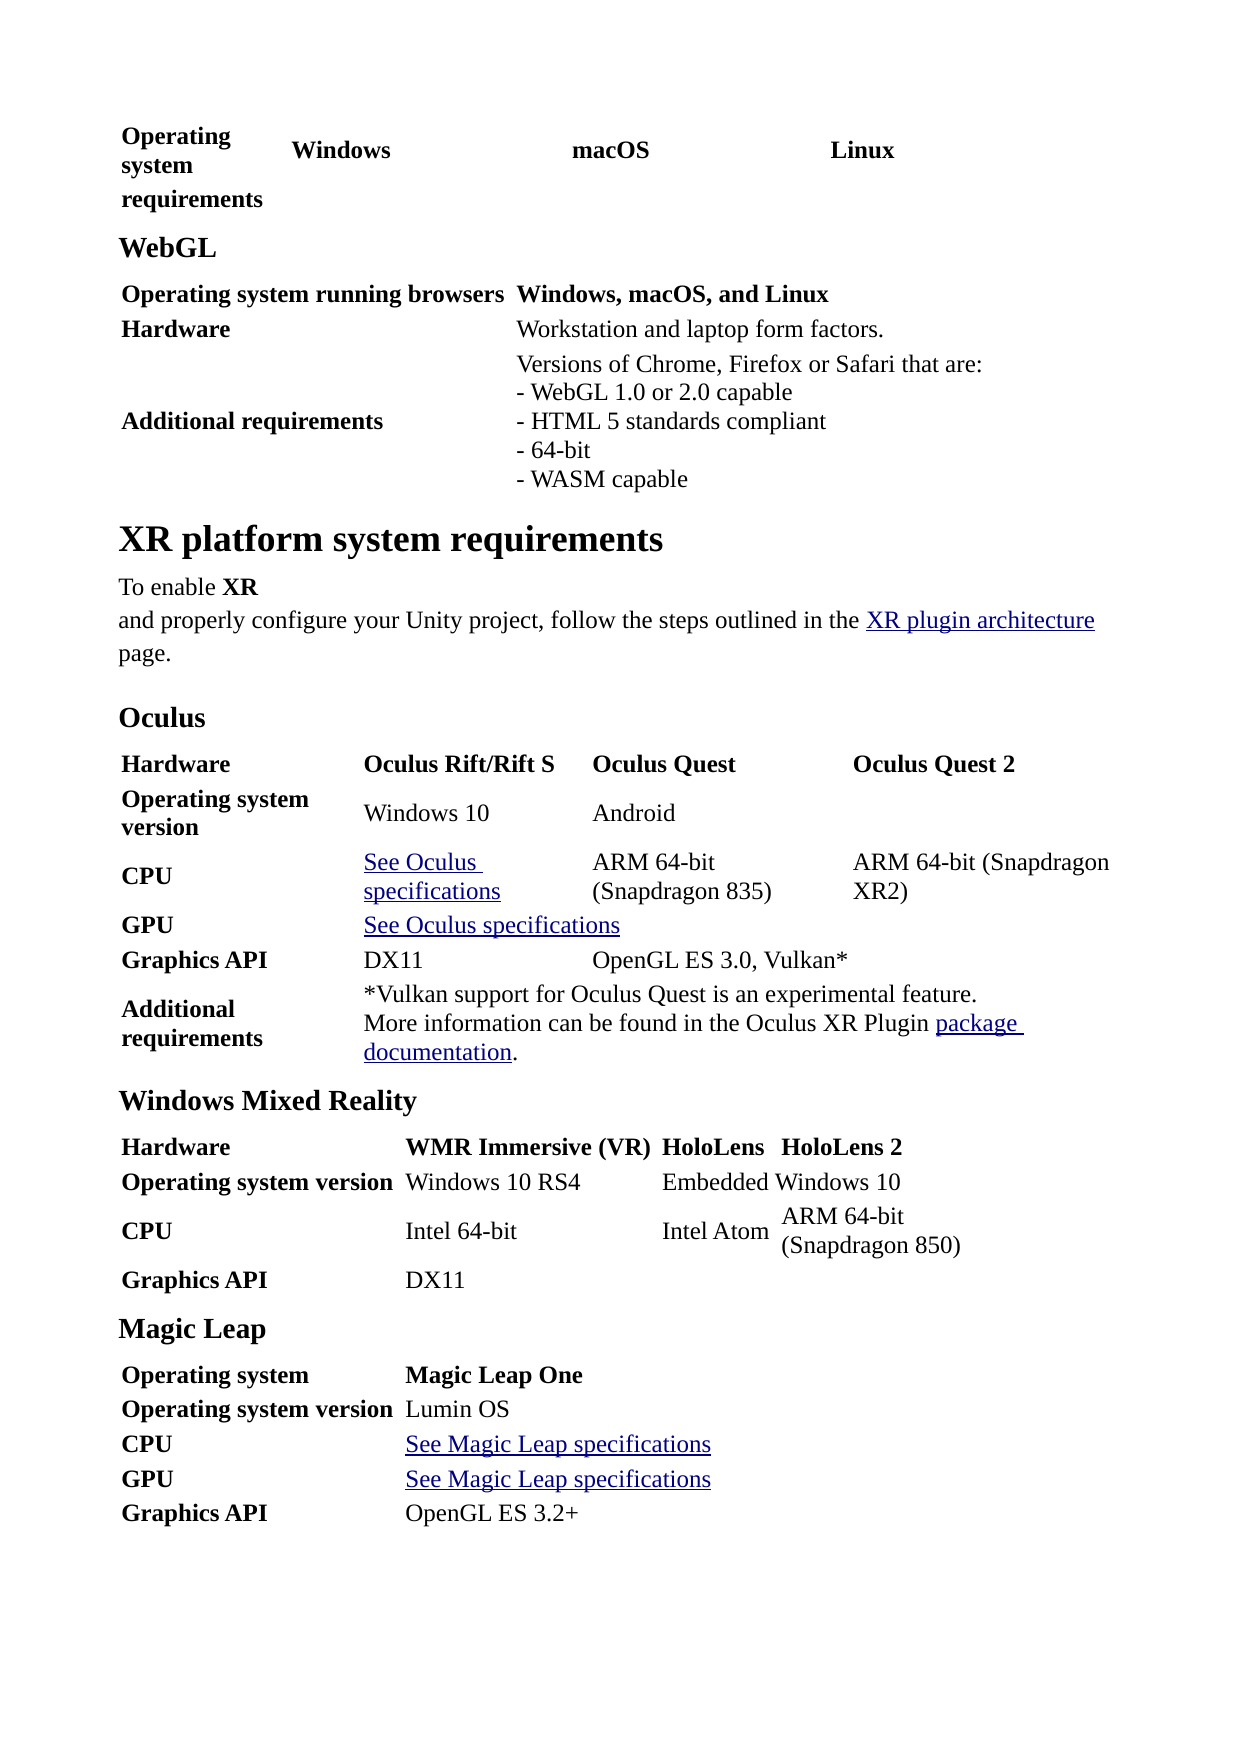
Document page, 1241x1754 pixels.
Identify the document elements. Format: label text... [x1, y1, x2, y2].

table_header Oculus Quest 2 [850, 746, 1122, 781]
table_header Oculus Rift/Rift S [360, 746, 589, 781]
subtitle WebGL [118, 231, 1122, 264]
subtitle Oculus [118, 700, 1122, 734]
table_cell DX11 [360, 942, 589, 977]
subtitle Magic Leap [118, 1311, 1122, 1344]
table_cell Graphics API [118, 1495, 402, 1530]
table_cell requirements [118, 181, 288, 216]
table_header Oculus Quest [589, 746, 850, 781]
subtitle XR platform system requirements [118, 516, 1122, 559]
table_cell OpenGL ES 3.0, Vulkan* [589, 942, 1122, 977]
table_cell Android [589, 781, 1122, 844]
table_cell Versions of Chrome, Firefox or Safari that are: - WebGL 1.0 or 2.0 capable - HTML 5 standards compliant - 64-bit - WASM capable [513, 346, 992, 495]
table_cell Windows 10 [360, 781, 589, 844]
table_header Operating system [118, 118, 288, 181]
table_header Operating system running browsers [118, 277, 513, 311]
table_header WMR Immersive (VR) [402, 1129, 659, 1164]
table_cell See Magic Leap specifications [402, 1426, 723, 1461]
table_cell Additional requirements [118, 346, 513, 495]
table_header Hardware [118, 1129, 402, 1164]
table_cell Operating system version [118, 781, 360, 844]
subtitle Windows Mixed Reality [118, 1083, 1122, 1117]
table_cell Intel Atom [659, 1199, 778, 1262]
table_cell GPU [118, 908, 360, 942]
table_cell Graphics API [118, 1262, 402, 1296]
table_header Operating system [118, 1357, 402, 1392]
table_header HoloLens [659, 1129, 778, 1164]
table_cell *Vulkan support for Oculus Quest is an experimental feature. More information can be found in the Oculus XR Plugin package documentation. [360, 977, 1122, 1069]
table_cell CPU [118, 1426, 402, 1461]
table_cell Operating system version [118, 1164, 402, 1198]
table_cell Operating system version [118, 1392, 402, 1426]
table_cell DX11 [402, 1262, 973, 1296]
table_cell ARM 64-bit (Snapdragon 850) [778, 1199, 973, 1262]
table_cell Intel 64-bit [402, 1199, 659, 1262]
text To enable XR and properly configure your Unity project, follow the steps outlined in the XR plugin architecture page. [118, 572, 1122, 667]
table_cell ARM 64-bit (Snapdragon XR2) [850, 844, 1122, 907]
table_cell See Oculus specifications [360, 844, 589, 907]
table_header Magic Leap One [402, 1357, 723, 1392]
table_cell See Oculus specifications [360, 908, 1122, 942]
table_cell Hardware [118, 311, 513, 346]
table_header HoloLens 2 [778, 1129, 973, 1164]
table_cell See Magic Leap specifications [402, 1461, 723, 1495]
table_cell CPU [118, 1199, 402, 1262]
table_cell Workstation and laptop form factors. [513, 311, 992, 346]
table_cell GPU [118, 1461, 402, 1495]
table_cell Graphics API [118, 942, 360, 977]
table_header macOS [569, 118, 827, 181]
table_cell ARM 64-bit (Snapdragon 835) [589, 844, 850, 907]
table_cell Windows 10 RS4 [402, 1164, 659, 1198]
table_cell Embedded Windows 10 [659, 1164, 973, 1198]
table_header Linux [828, 118, 1122, 181]
table_cell CPU [118, 844, 360, 907]
table_header Windows [288, 118, 569, 181]
table_cell OpenGL ES 3.2+ [402, 1495, 723, 1530]
table_cell Lumin OS [402, 1392, 723, 1426]
table_cell [288, 181, 1122, 216]
table_cell Additional requirements [118, 977, 360, 1069]
table_header Windows, macOS, and Linux [513, 277, 992, 311]
table_header Hardware [118, 746, 360, 781]
